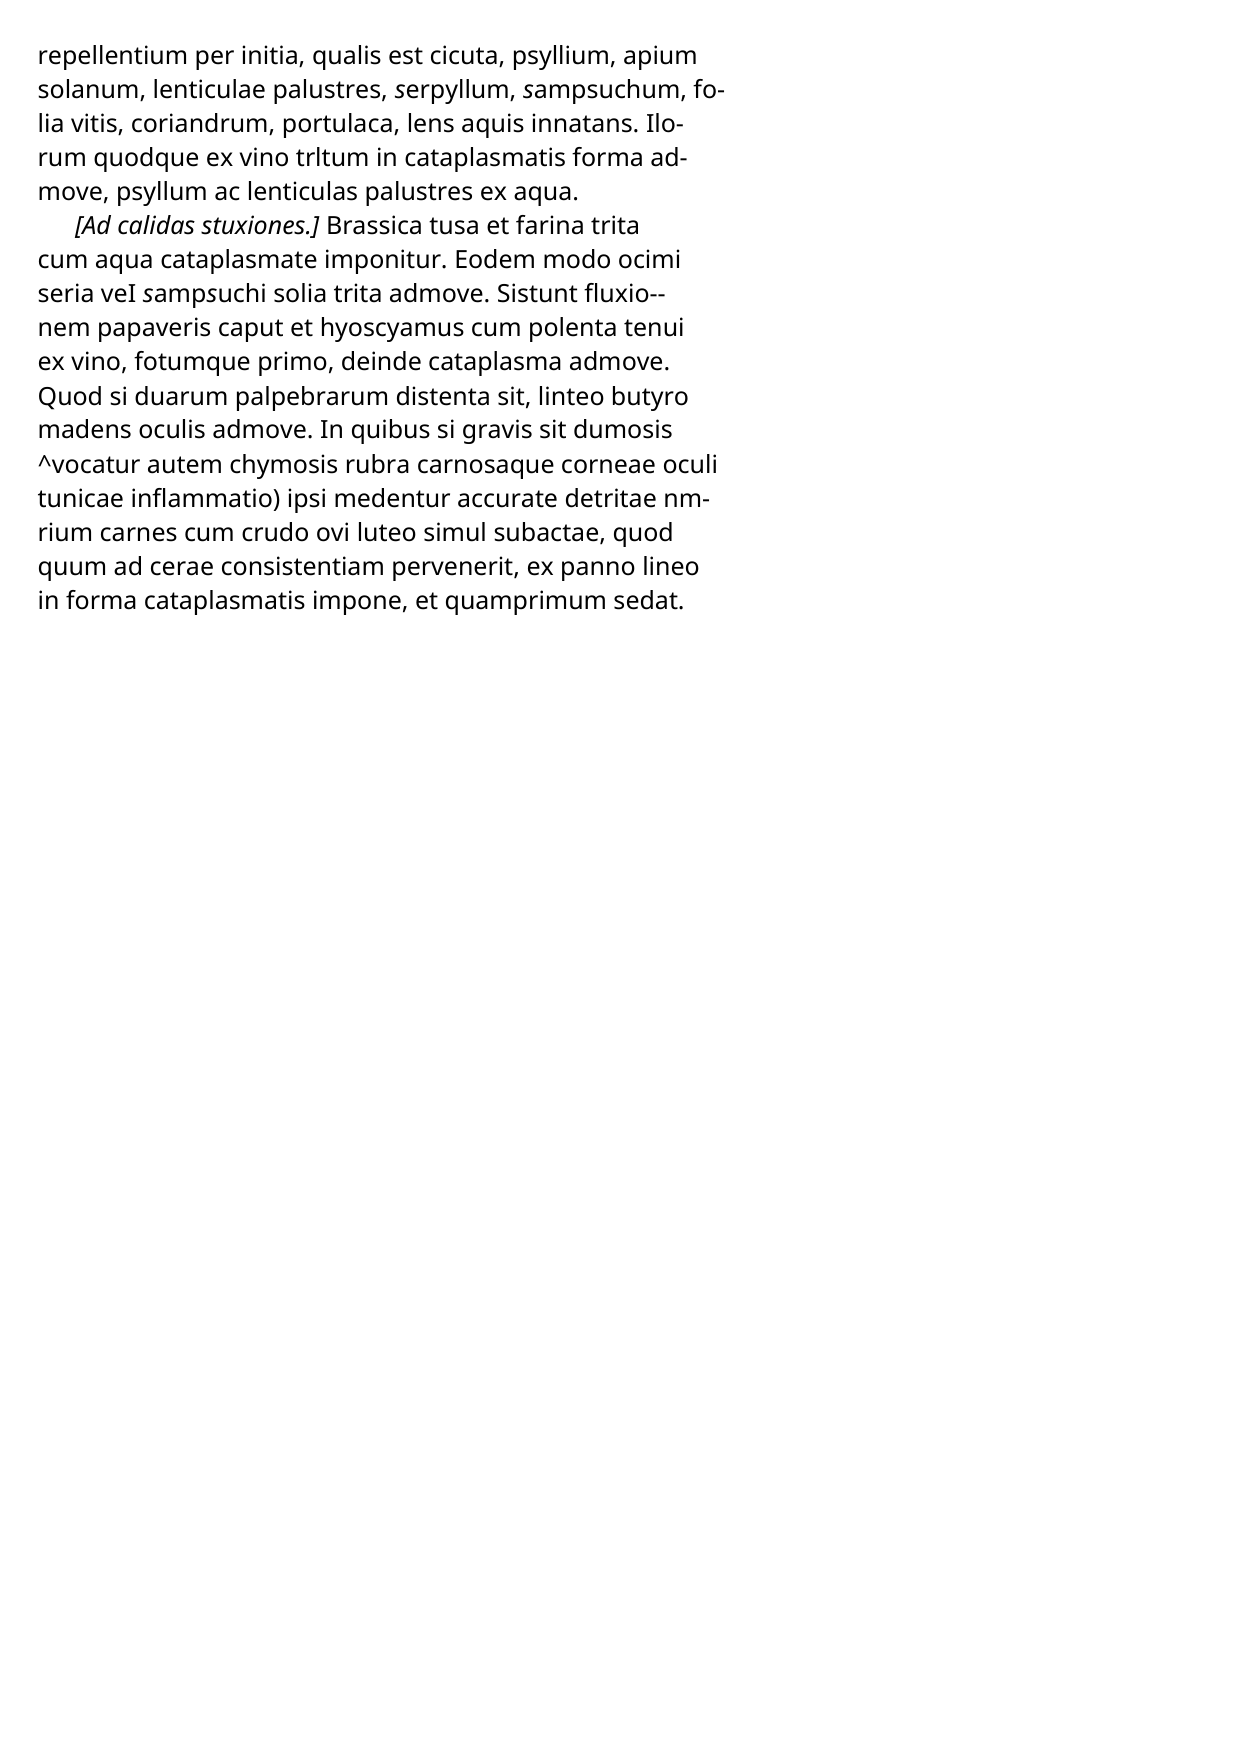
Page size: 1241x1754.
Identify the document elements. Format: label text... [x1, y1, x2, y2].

text [Ad calidas stuxiones.] Brassica tusa et farina trita cum aqua cataplasmate imponitur. Eodem modo ocimi seria veI sampsuchi solia trita admove. Sistunt fluxio-- nem papaveris caput et hyoscyamus cum polenta tenui ex vino, fotumque primo, deinde cataplasma admove. Quod si duarum palpebrarum distenta sit, linteo butyro madens oculis admove. In quibus si gravis sit dumosis ^vocatur autem chymosis rubra carnosaque corneae oculi tunicae inflammatio) ipsi medentur accurate detritae nm- rium carnes cum crudo ovi luteo simul subactae, quod quum ad cerae consistentiam pervenerit, ex panno lineo in forma cataplasmatis impone, et quamprimum sedat. [37, 208, 1203, 617]
text repellentium per initia, qualis est cicuta, psyllium, apium solanum, lenticulae palustres, serpyllum, sampsuchum, fo- lia vitis, coriandrum, portulaca, lens aquis innatans. Ilo- rum quodque ex vino trltum in cataplasmatis forma ad- move, psyllum ac lenticulas palustres ex aqua. [37, 37, 1203, 208]
